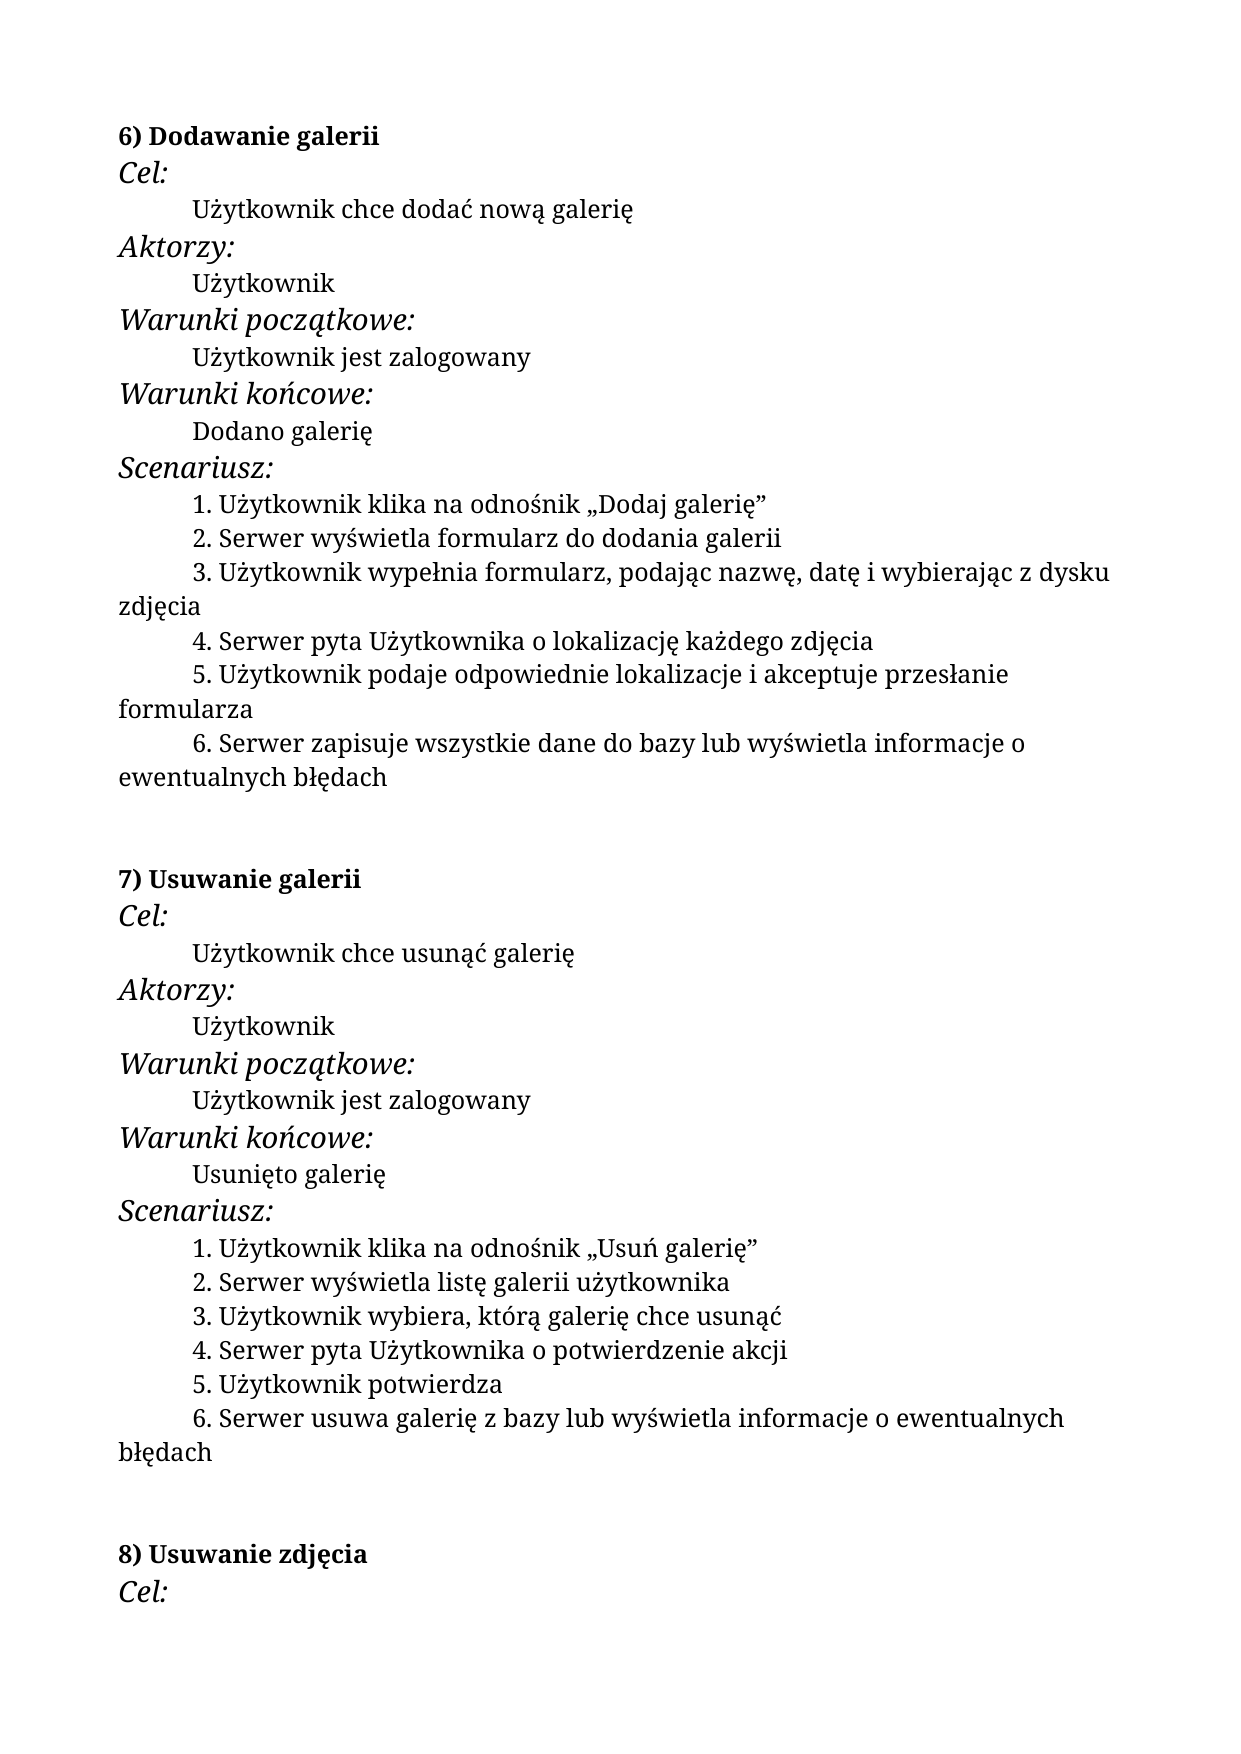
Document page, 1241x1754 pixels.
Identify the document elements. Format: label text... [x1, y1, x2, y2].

text 4. Serwer pyta Użytkownika o potwierdzenie akcji [118, 1332, 1122, 1367]
text Cel: [118, 152, 1122, 192]
text 6. Serwer zapisuje wszystkie dane do bazy lub wyświetla informacje o ewentualnych błędach [118, 725, 1122, 793]
text Użytkownik chce dodać nową galerię [118, 192, 1122, 226]
text Usunięto galerię [118, 1157, 1122, 1191]
text Użytkownik [118, 266, 1122, 300]
text Dodano galerię [118, 413, 1122, 447]
text 1. Użytkownik klika na odnośnik „Dodaj galerię” [118, 487, 1122, 521]
text 3. Użytkownik wybiera, którą galerię chce usunąć [118, 1298, 1122, 1332]
text Użytkownik jest zalogowany [118, 1083, 1122, 1117]
text 7) Usuwanie galerii [118, 862, 1122, 896]
text 5. Użytkownik potwierdza [118, 1367, 1122, 1401]
text Warunki końcowe: [118, 373, 1122, 413]
text Aktorzy: [118, 226, 1122, 266]
text Aktorzy: [118, 969, 1122, 1009]
text Użytkownik jest zalogowany [118, 339, 1122, 373]
text 1. Użytkownik klika na odnośnik „Usuń galerię” [118, 1230, 1122, 1264]
text Warunki początkowe: [118, 1043, 1122, 1083]
text 4. Serwer pyta Użytkownika o lokalizację każdego zdjęcia [118, 623, 1122, 657]
text 6. Serwer usuwa galerię z bazy lub wyświetla informacje o ewentualnych błędach [118, 1401, 1122, 1469]
text Użytkownik chce usunąć galerię [118, 935, 1122, 969]
text 6) Dodawanie galerii [118, 118, 1122, 152]
text 2. Serwer wyświetla formularz do dodania galerii [118, 521, 1122, 555]
text Cel: [118, 896, 1122, 935]
text 5. Użytkownik podaje odpowiednie lokalizacje i akceptuje przesłanie formularza [118, 657, 1122, 725]
text Cel: [118, 1571, 1122, 1611]
text Scenariusz: [118, 447, 1122, 487]
text Użytkownik [118, 1009, 1122, 1043]
text 2. Serwer wyświetla listę galerii użytkownika [118, 1264, 1122, 1298]
text 8) Usuwanie zdjęcia [118, 1537, 1122, 1571]
text Warunki końcowe: [118, 1117, 1122, 1157]
text Warunki początkowe: [118, 300, 1122, 339]
text 3. Użytkownik wypełnia formularz, podając nazwę, datę i wybierając z dysku zdjęcia [118, 555, 1122, 623]
text Scenariusz: [118, 1191, 1122, 1230]
